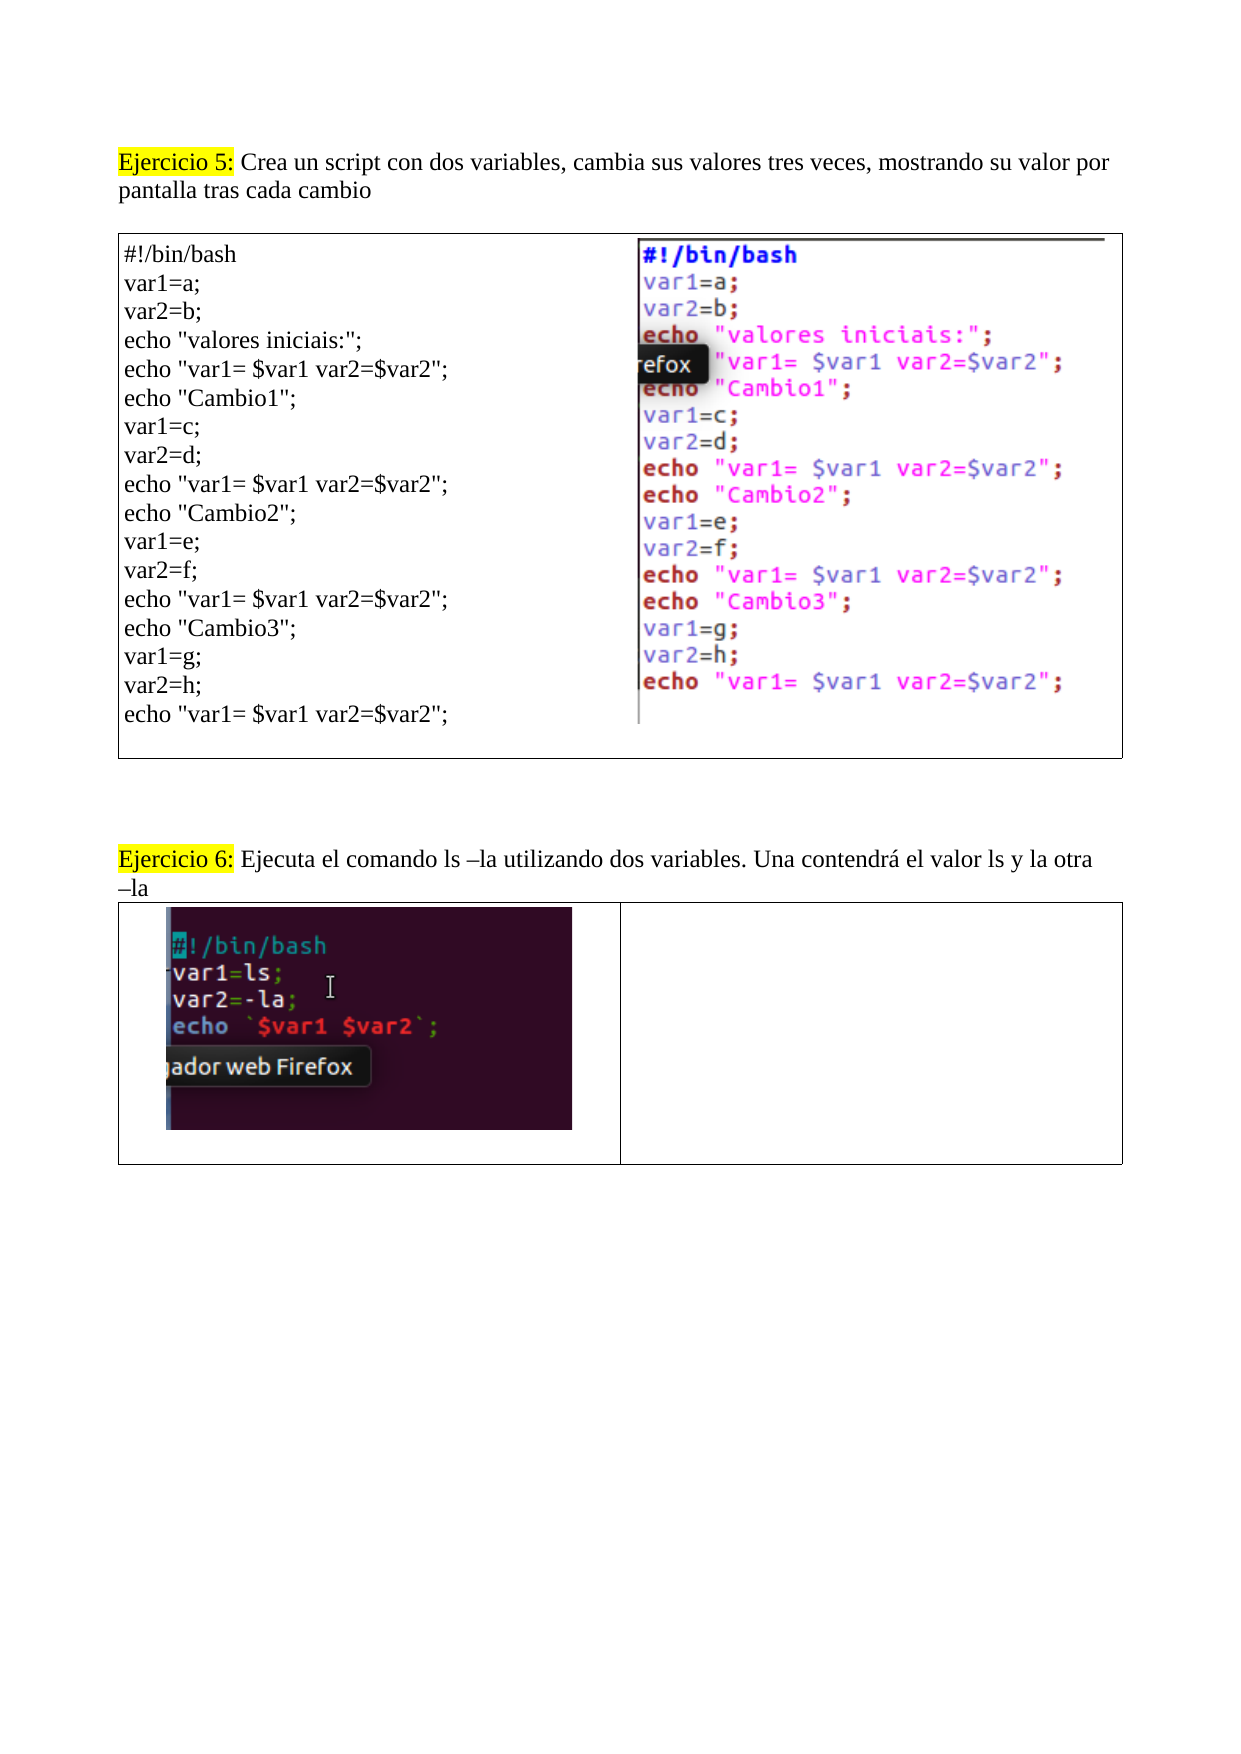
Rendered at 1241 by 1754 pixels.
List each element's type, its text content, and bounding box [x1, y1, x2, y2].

table_header [621, 903, 1122, 1164]
picture [166, 907, 573, 1130]
text Ejercicio 6: Ejecuta el comando ls –la utilizando dos variables. Una contendrá el valor ls y la otra –la [118, 844, 1122, 902]
table_header #!/bin/bash var1=a; var2=b; echo "valores iniciais:"; echo "var1= $var1 var2=$var2"; echo "Cambio1"; var1=c; var2=d; echo "var1= $var1 var2=$var2"; echo "Cambio2"; var1=e; var2=f; echo "var1= $var1 var2=$var2"; echo "Cambio3"; var1=g; var2=h; echo "var1= $var1 var2=$var2"; [119, 234, 620, 758]
picture [637, 238, 1105, 724]
table_header [620, 234, 1122, 723]
table_header [620, 724, 1122, 758]
text Ejercicio 5: Crea un script con dos variables, cambia sus valores tres veces, mostrando su valor por pantalla tras cada cambio [118, 147, 1122, 204]
table_header [119, 903, 620, 1129]
table_header [119, 1130, 620, 1164]
